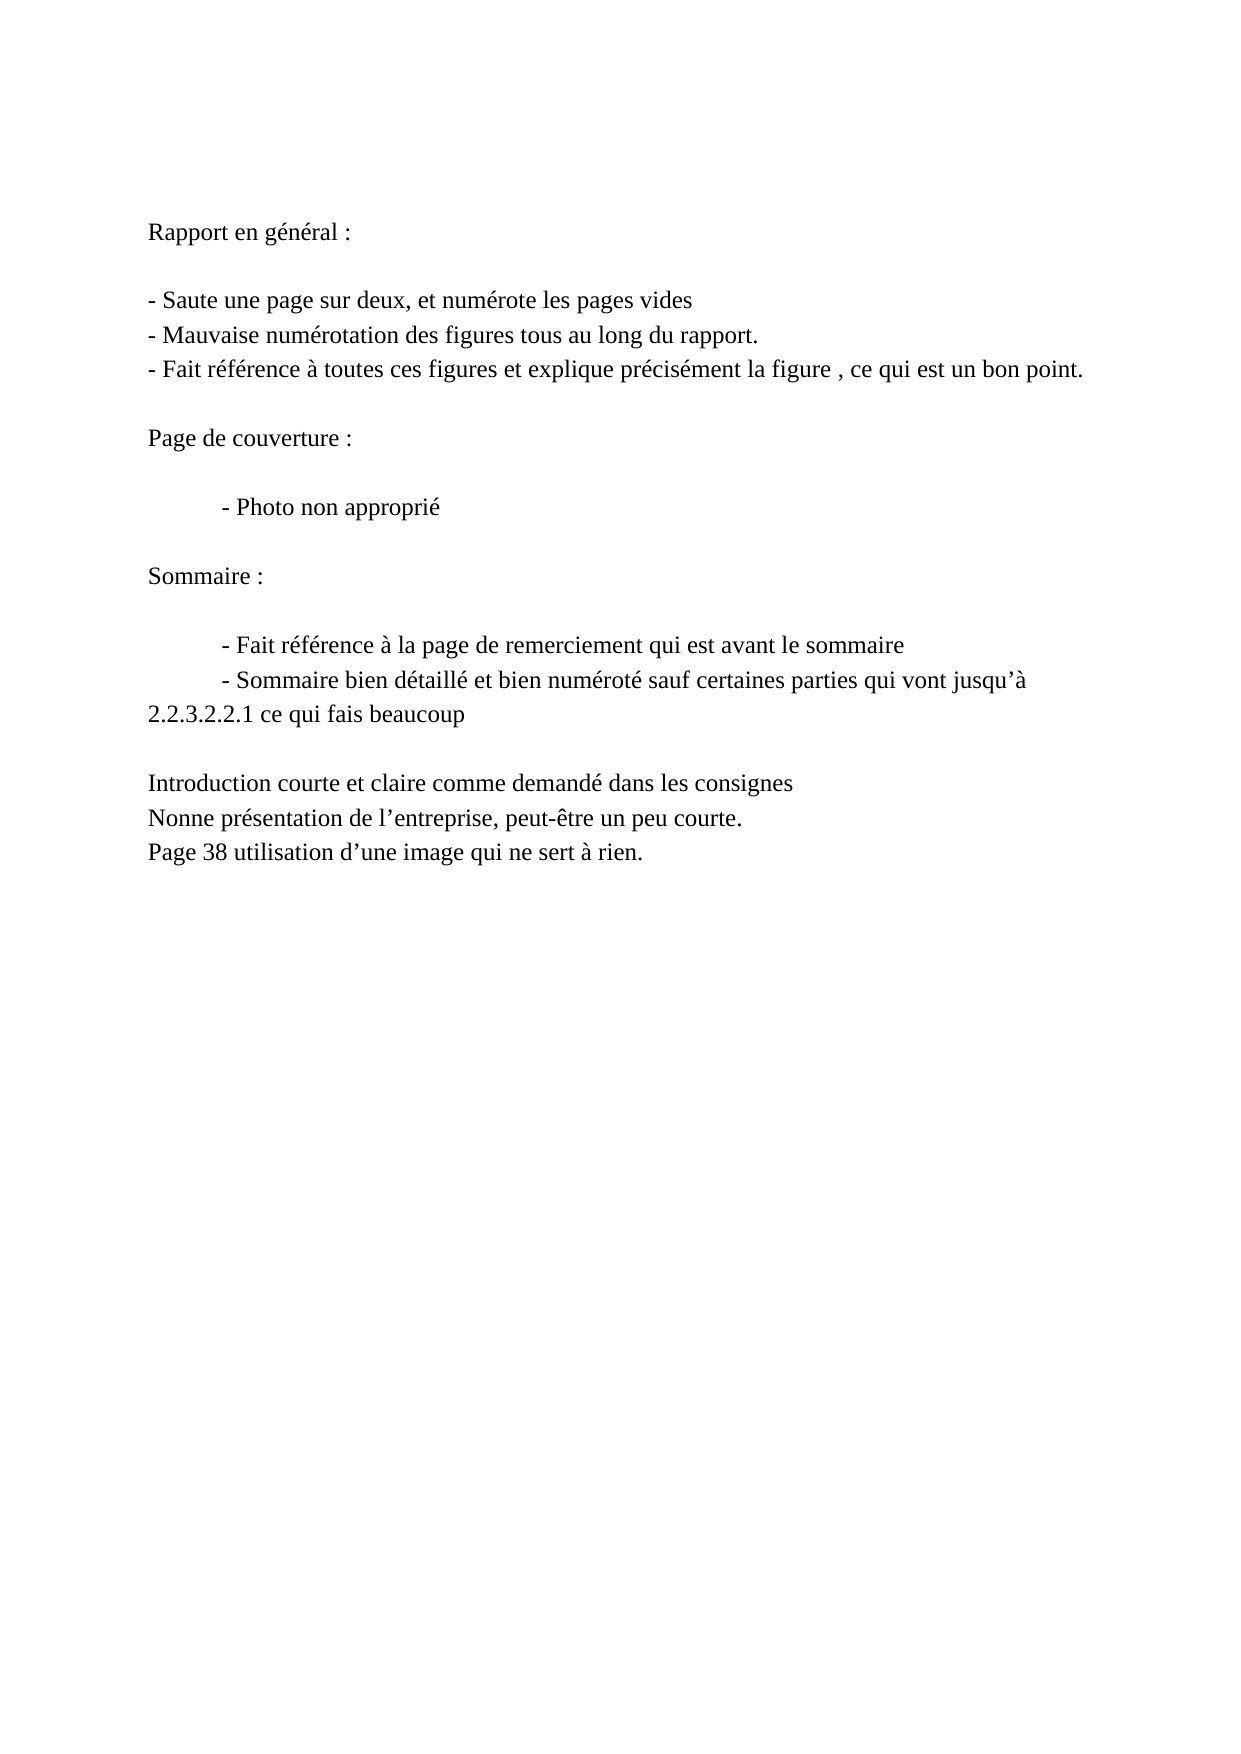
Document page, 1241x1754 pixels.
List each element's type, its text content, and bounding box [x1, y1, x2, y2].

text Introduction courte et claire comme demandé dans les consignes [148, 768, 1093, 797]
text Nonne présentation de l’entreprise, peut-être un peu courte. [148, 803, 1093, 831]
text Page de couverture : [148, 423, 1093, 452]
text - Fait référence à toutes ces figures et explique précisément la figure , ce qui est un bon point. [148, 354, 1093, 383]
text - Saute une page sur deux, et numérote les pages vides [148, 286, 1093, 314]
text - Photo non approprié [148, 492, 1093, 521]
text Sommaire : [148, 561, 1093, 590]
text Page 38 utilisation d’une image qui ne sert à rien. [148, 837, 1093, 866]
text - Sommaire bien détaillé et bien numéroté sauf certaines parties qui vont jusqu’à 2.2.3.2.2.1 ce qui fais beaucoup [148, 665, 1093, 728]
text Rapport en général : [148, 217, 1093, 245]
text - Mauvaise numérotation des figures tous au long du rapport. [148, 320, 1093, 349]
text - Fait référence à la page de remerciement qui est avant le sommaire [148, 630, 1093, 659]
